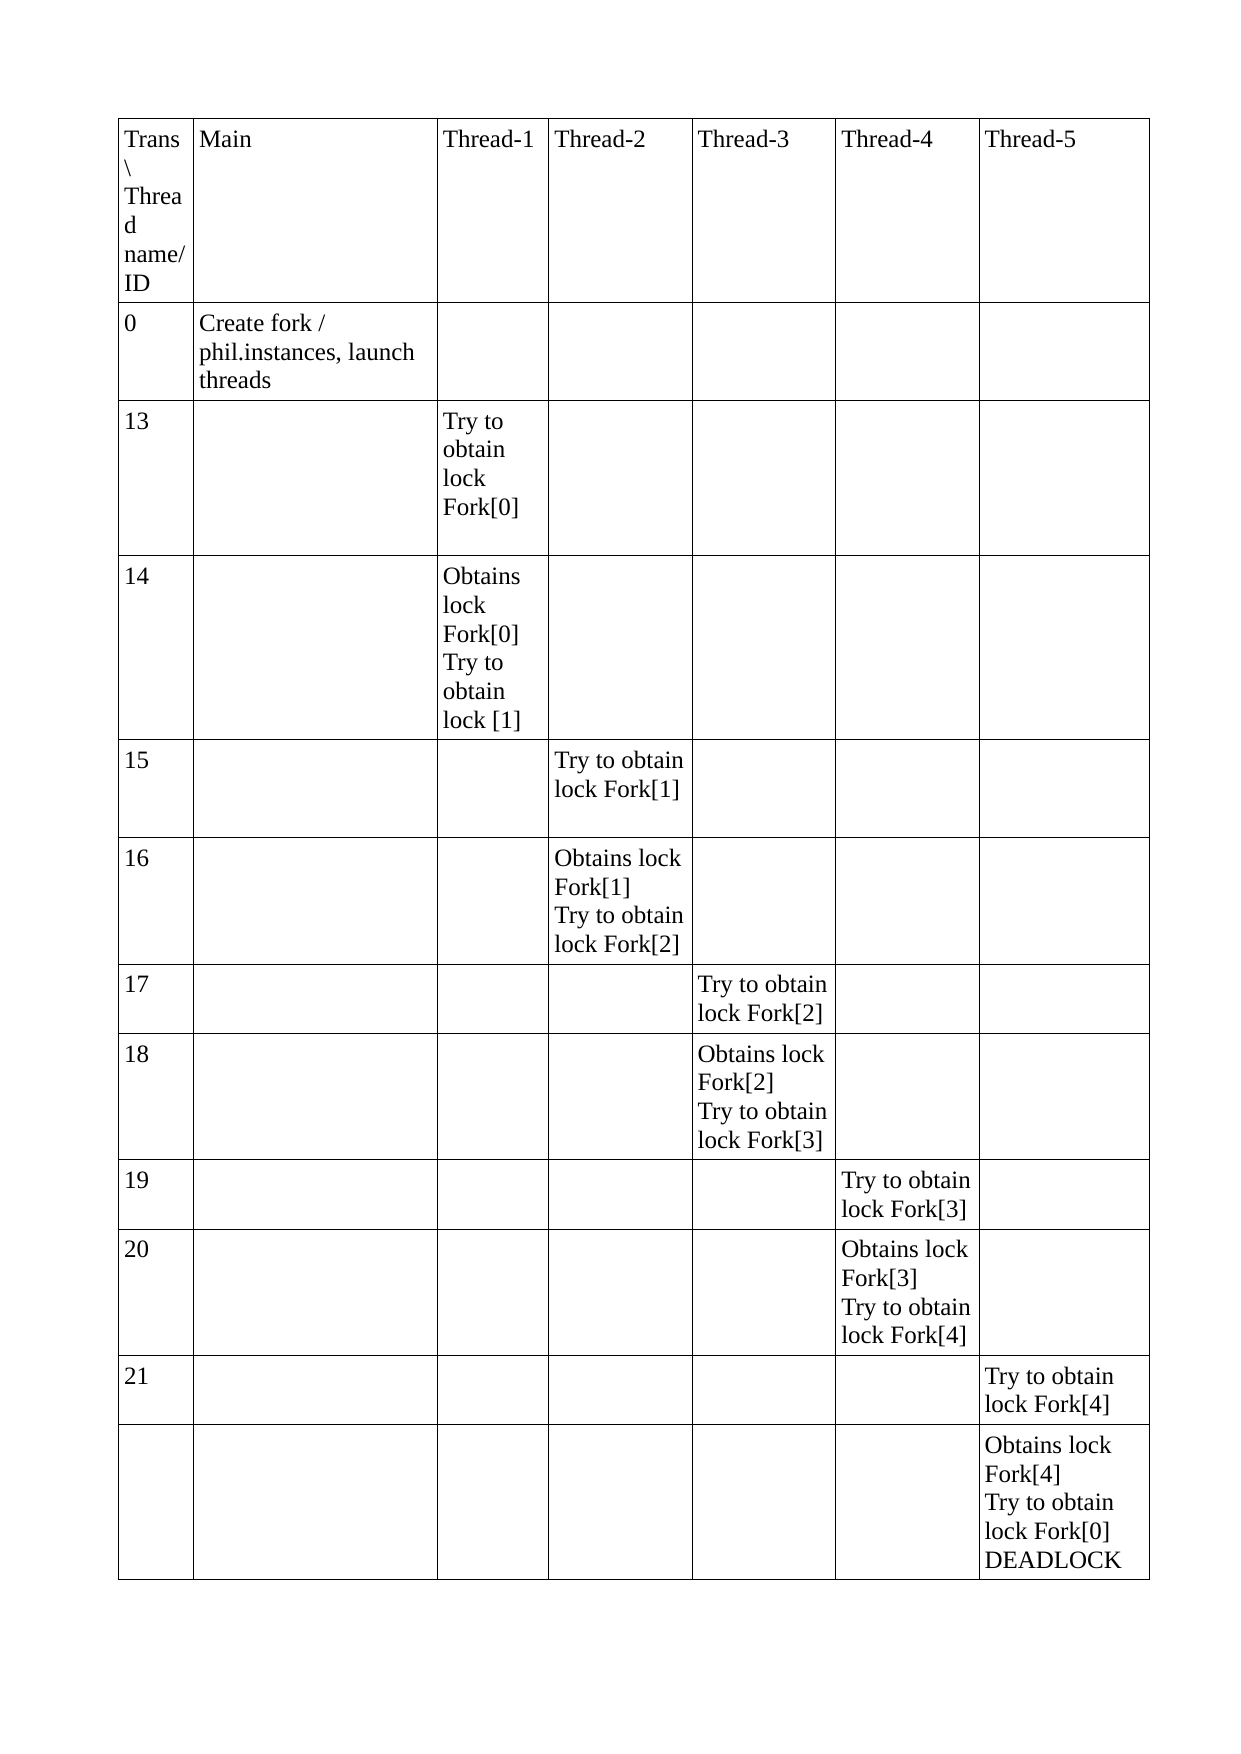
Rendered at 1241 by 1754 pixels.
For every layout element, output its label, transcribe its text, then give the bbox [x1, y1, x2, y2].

table_header Thread-1 [438, 119, 548, 302]
table_cell [194, 965, 437, 1033]
table_cell Try to obtain lock Fork[3] [836, 1160, 979, 1228]
table_cell 21 [119, 1356, 193, 1424]
table_cell Create fork / phil.instances, launch threads [194, 303, 437, 400]
table_cell [549, 401, 692, 555]
table_cell [194, 1034, 437, 1159]
table_cell 17 [119, 965, 193, 1033]
table_cell 0 [119, 303, 193, 400]
table_cell [693, 556, 835, 739]
table_cell 18 [119, 1034, 193, 1159]
table_header Thread-2 [549, 119, 692, 302]
table_cell [438, 303, 548, 400]
table_cell [549, 1425, 692, 1579]
table_cell 19 [119, 1160, 193, 1228]
table_cell [194, 1425, 437, 1579]
table_cell [438, 1160, 548, 1228]
table_cell [980, 1230, 1149, 1355]
table_cell Obtains lock Fork[3] Try to obtain lock Fork[4] [836, 1230, 979, 1355]
table_cell [438, 1230, 548, 1355]
table_cell [549, 1356, 692, 1424]
table_cell [438, 838, 548, 964]
table_cell [980, 1160, 1149, 1228]
table_cell [980, 401, 1149, 555]
table_cell [980, 556, 1149, 739]
table_cell [980, 740, 1149, 837]
table_cell [194, 1160, 437, 1228]
table_cell [438, 740, 548, 837]
table_cell 14 [119, 556, 193, 739]
table_cell [980, 965, 1149, 1033]
table_cell [194, 740, 437, 837]
table_header Trans \ Thread name/ID [119, 119, 193, 302]
table_cell [836, 1425, 979, 1579]
table_cell [194, 1230, 437, 1355]
table_header Thread-3 [693, 119, 835, 302]
table_cell [549, 303, 692, 400]
table_cell [693, 1160, 835, 1228]
table_cell [693, 740, 835, 837]
table_cell Obtains lock Fork[4] Try to obtain lock Fork[0] DEADLOCK [980, 1425, 1149, 1579]
table_cell Try to obtain lock Fork[2] [693, 965, 835, 1033]
table_cell 16 [119, 838, 193, 964]
table_cell [119, 1425, 193, 1579]
table_cell [836, 1034, 979, 1159]
table_cell [693, 401, 835, 555]
table_header Thread-5 [980, 119, 1149, 302]
table_cell [438, 1034, 548, 1159]
table_cell [549, 556, 692, 739]
table_cell Obtains lock Fork[2] Try to obtain lock Fork[3] [693, 1034, 835, 1159]
table_cell [549, 1034, 692, 1159]
table_cell [980, 838, 1149, 964]
table_cell [836, 838, 979, 964]
table_cell [549, 1230, 692, 1355]
table_cell Obtains lock Fork[0] Try to obtain lock [1] [438, 556, 548, 739]
table_cell [194, 1356, 437, 1424]
table_cell Try to obtain lock Fork[0] [438, 401, 548, 555]
table_cell [693, 1356, 835, 1424]
table_cell [693, 838, 835, 964]
table_cell [549, 1160, 692, 1228]
table_cell 20 [119, 1230, 193, 1355]
table_cell Try to obtain lock Fork[1] [549, 740, 692, 837]
table_cell [438, 1356, 548, 1424]
table_cell [693, 1230, 835, 1355]
table_cell Try to obtain lock Fork[4] [980, 1356, 1149, 1424]
table_cell [836, 740, 979, 837]
table_cell [549, 965, 692, 1033]
table_cell [438, 965, 548, 1033]
table_cell [693, 1425, 835, 1579]
table_cell [194, 838, 437, 964]
table_cell [980, 303, 1149, 400]
table_cell 15 [119, 740, 193, 837]
table_cell [836, 303, 979, 400]
table_cell [194, 556, 437, 739]
table_cell [194, 401, 437, 555]
table_cell [836, 401, 979, 555]
table_cell [836, 556, 979, 739]
table_cell 13 [119, 401, 193, 555]
table_cell [980, 1034, 1149, 1159]
table_cell [836, 965, 979, 1033]
table_cell [836, 1356, 979, 1424]
table_cell [438, 1425, 548, 1579]
table_header Thread-4 [836, 119, 979, 302]
table_cell [693, 303, 835, 400]
table_cell Obtains lock Fork[1] Try to obtain lock Fork[2] [549, 838, 692, 964]
table_header Main [194, 119, 437, 302]
